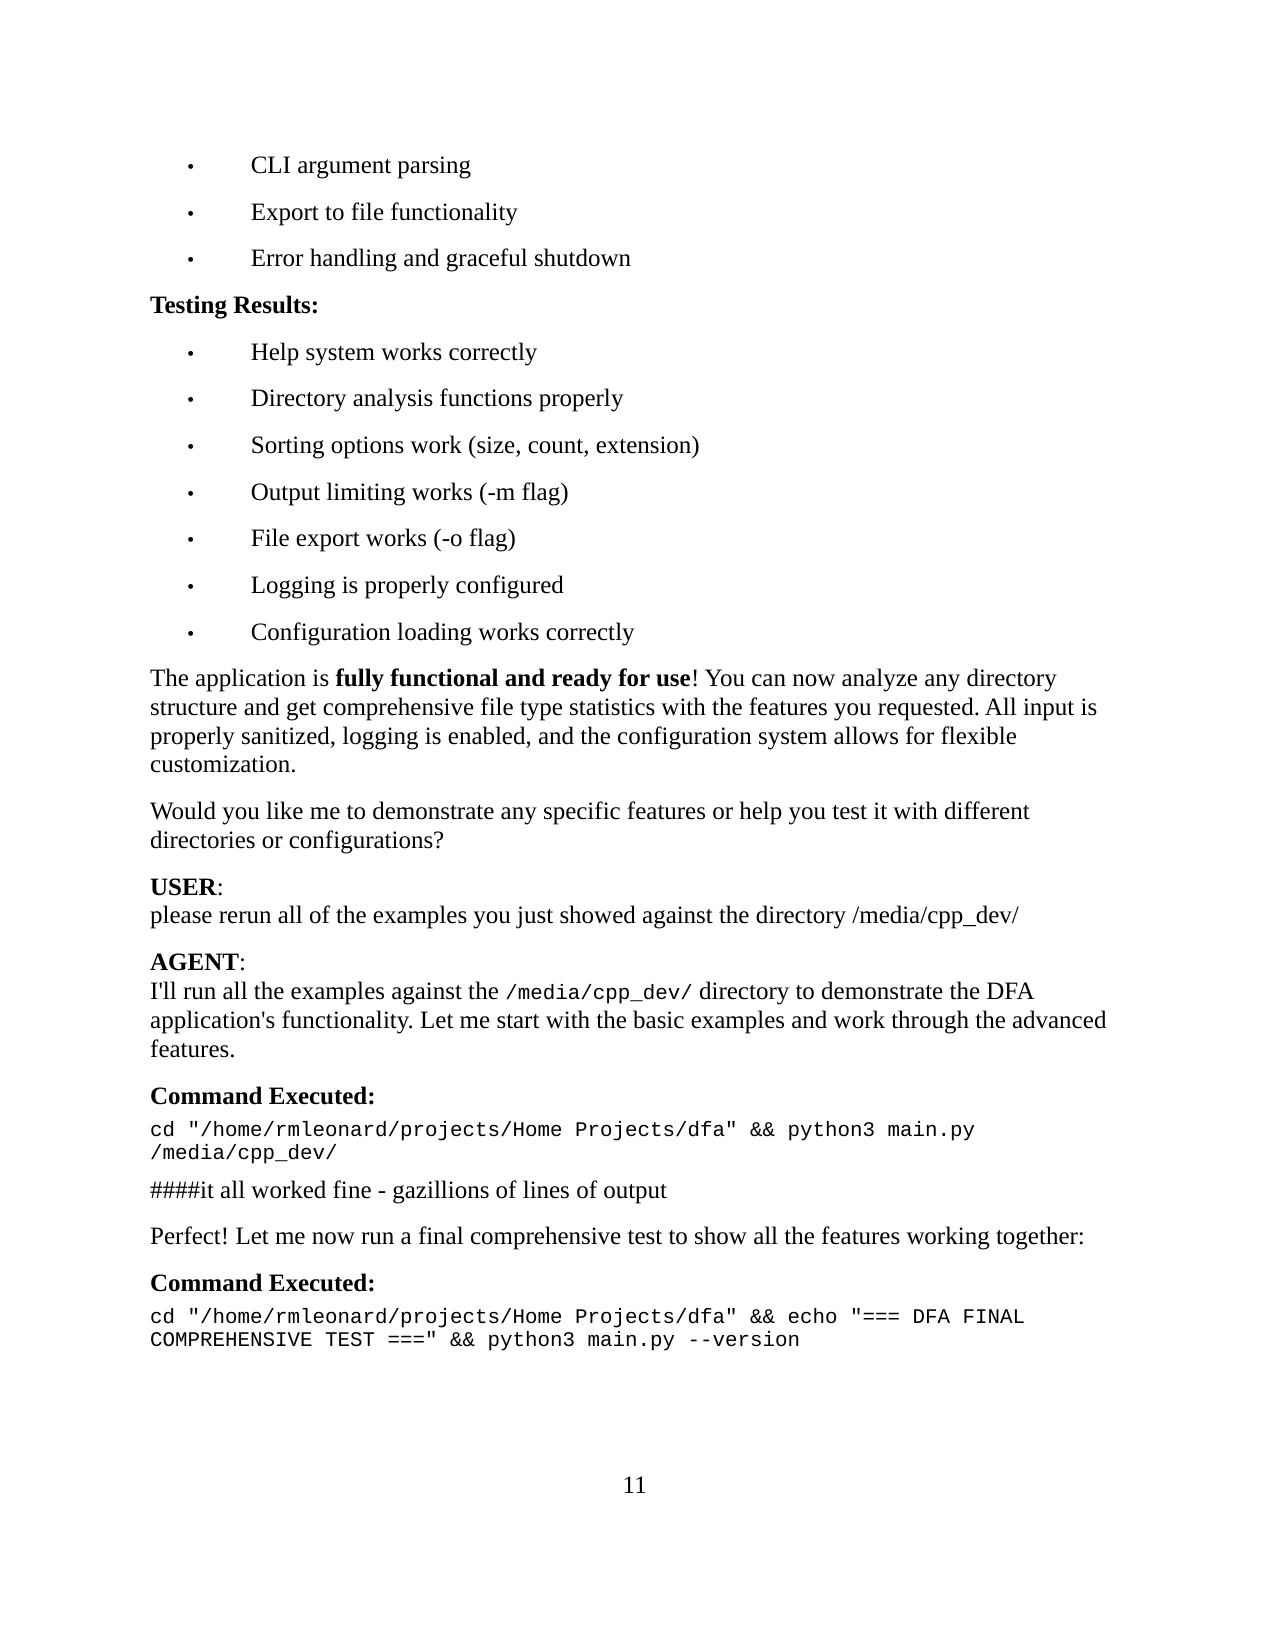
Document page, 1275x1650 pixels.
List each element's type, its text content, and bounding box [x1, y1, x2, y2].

list ✅ Directory analysis functions properly [187, 383, 1125, 412]
text Would you like me to demonstrate any specific features or help you test it with different directories or configurations? [150, 796, 1125, 854]
list ✅ File export works (-o flag) [187, 523, 1125, 552]
text ####it all worked fine - gazillions of lines of output [150, 1175, 1125, 1203]
list ✅ Export to file functionality [187, 197, 1125, 225]
text USER: please rerun all of the examples you just showed against the directory /media/cpp_dev/ [150, 872, 1125, 929]
list ✅ Configuration loading works correctly [187, 617, 1125, 645]
list ✅ Help system works correctly [187, 337, 1125, 365]
text The application is fully functional and ready for use! You can now analyze any directory structure and get comprehensive file type statistics with the features you requested. All input is properly sanitized, logging is enabled, and the configuration system allows for flexible customization. [150, 663, 1125, 778]
list ✅ CLI argument parsing [187, 150, 1125, 179]
text Command Executed: [150, 1081, 1125, 1109]
text Command Executed: [150, 1268, 1125, 1297]
list ✅ Sorting options work (size, count, extension) [187, 430, 1125, 459]
text Testing Results: [150, 290, 1125, 319]
text Perfect! Let me now run a final comprehensive test to show all the features working together: [150, 1221, 1125, 1250]
text cd "/home/rmleonard/projects/Home Projects/dfa" && python3 main.py /media/cpp_dev/ [150, 1118, 1125, 1166]
list ✅ Logging is properly configured [187, 570, 1125, 599]
list ✅ Output limiting works (-m flag) [187, 477, 1125, 505]
text AGENT: I'll run all the examples against the /media/cpp_dev/ directory to demonstrate the DFA application's functionality. Let me start with the basic examples and work through the advanced features. [150, 947, 1125, 1063]
list ✅ Error handling and graceful shutdown [187, 243, 1125, 272]
text cd "/home/rmleonard/projects/Home Projects/dfa" && echo "=== DFA FINAL COMPREHENSIVE TEST ===" && python3 main.py --version [150, 1306, 1125, 1353]
